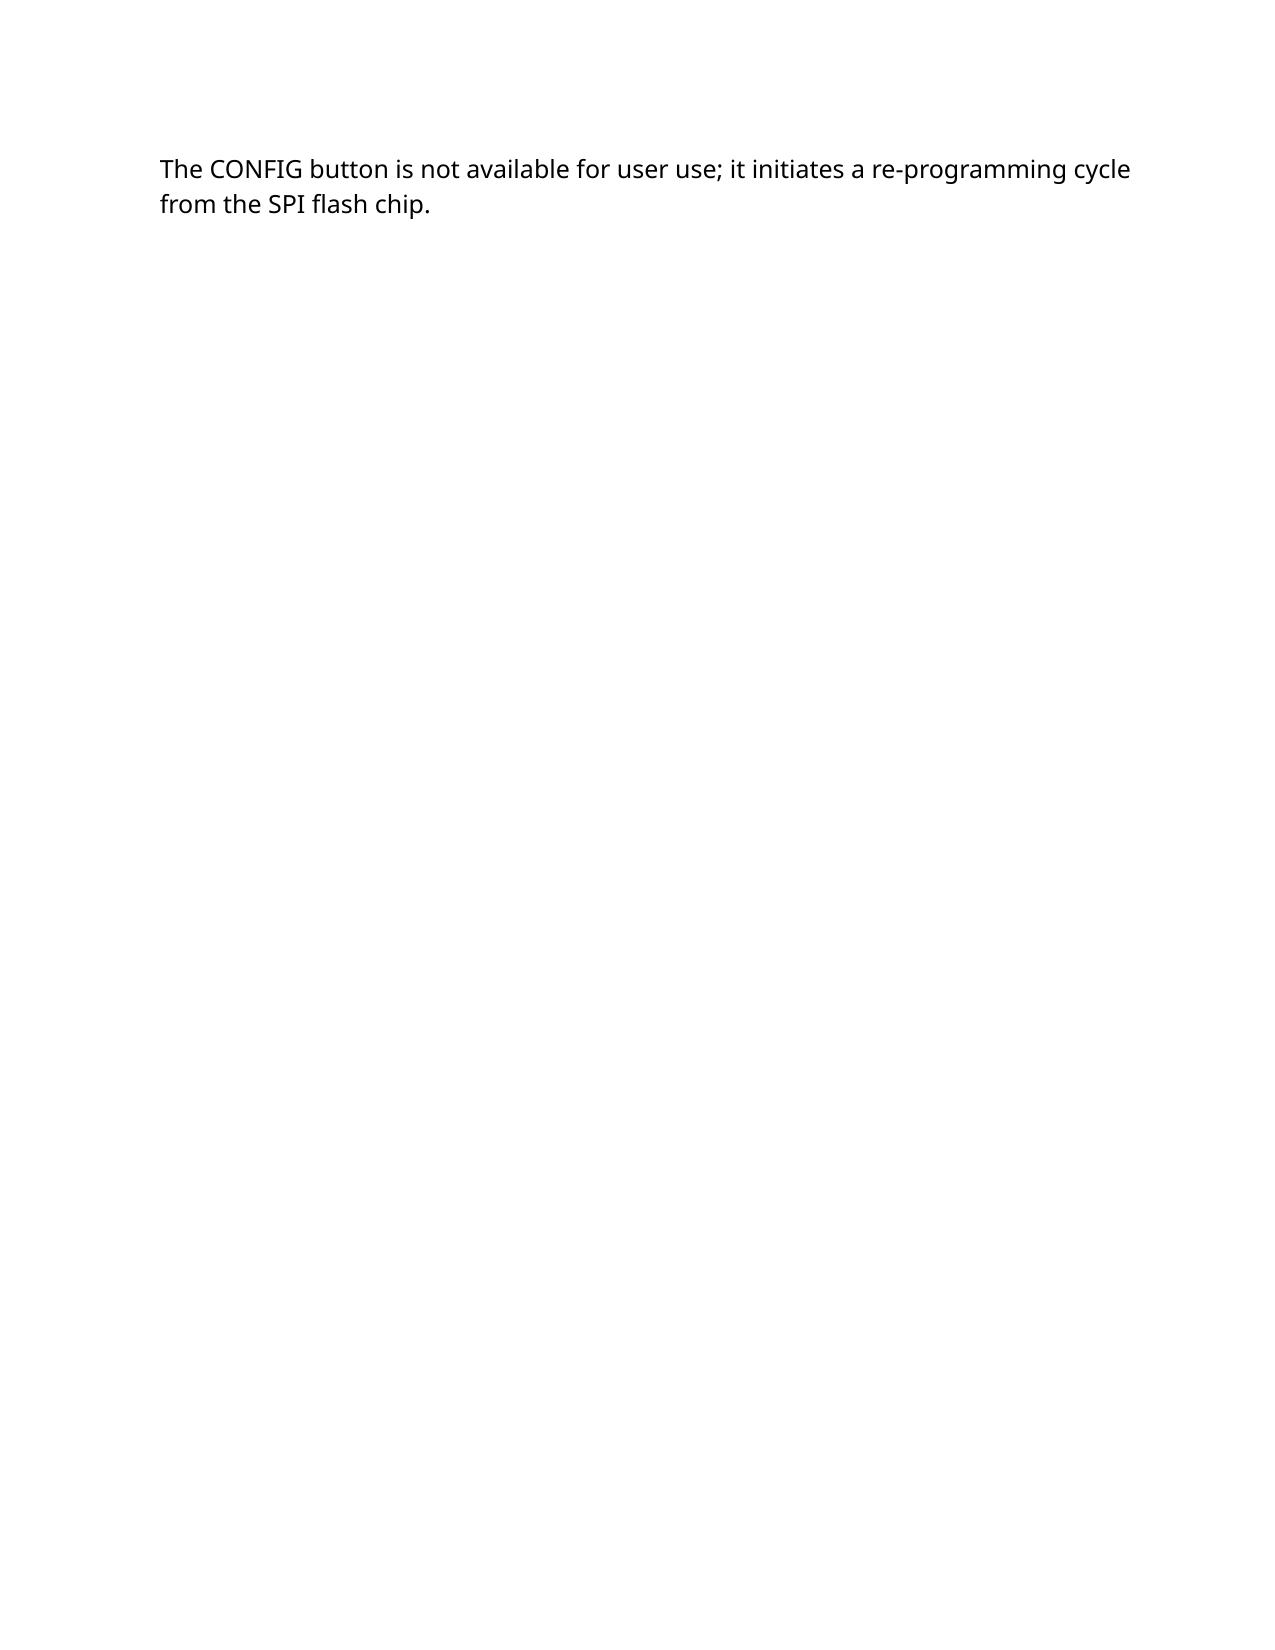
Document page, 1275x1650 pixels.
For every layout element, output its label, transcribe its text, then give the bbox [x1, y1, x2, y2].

text The CONFIG button is not available for user use; it initiates a re-programming cycle from the SPI flash chip. [159, 152, 1157, 220]
